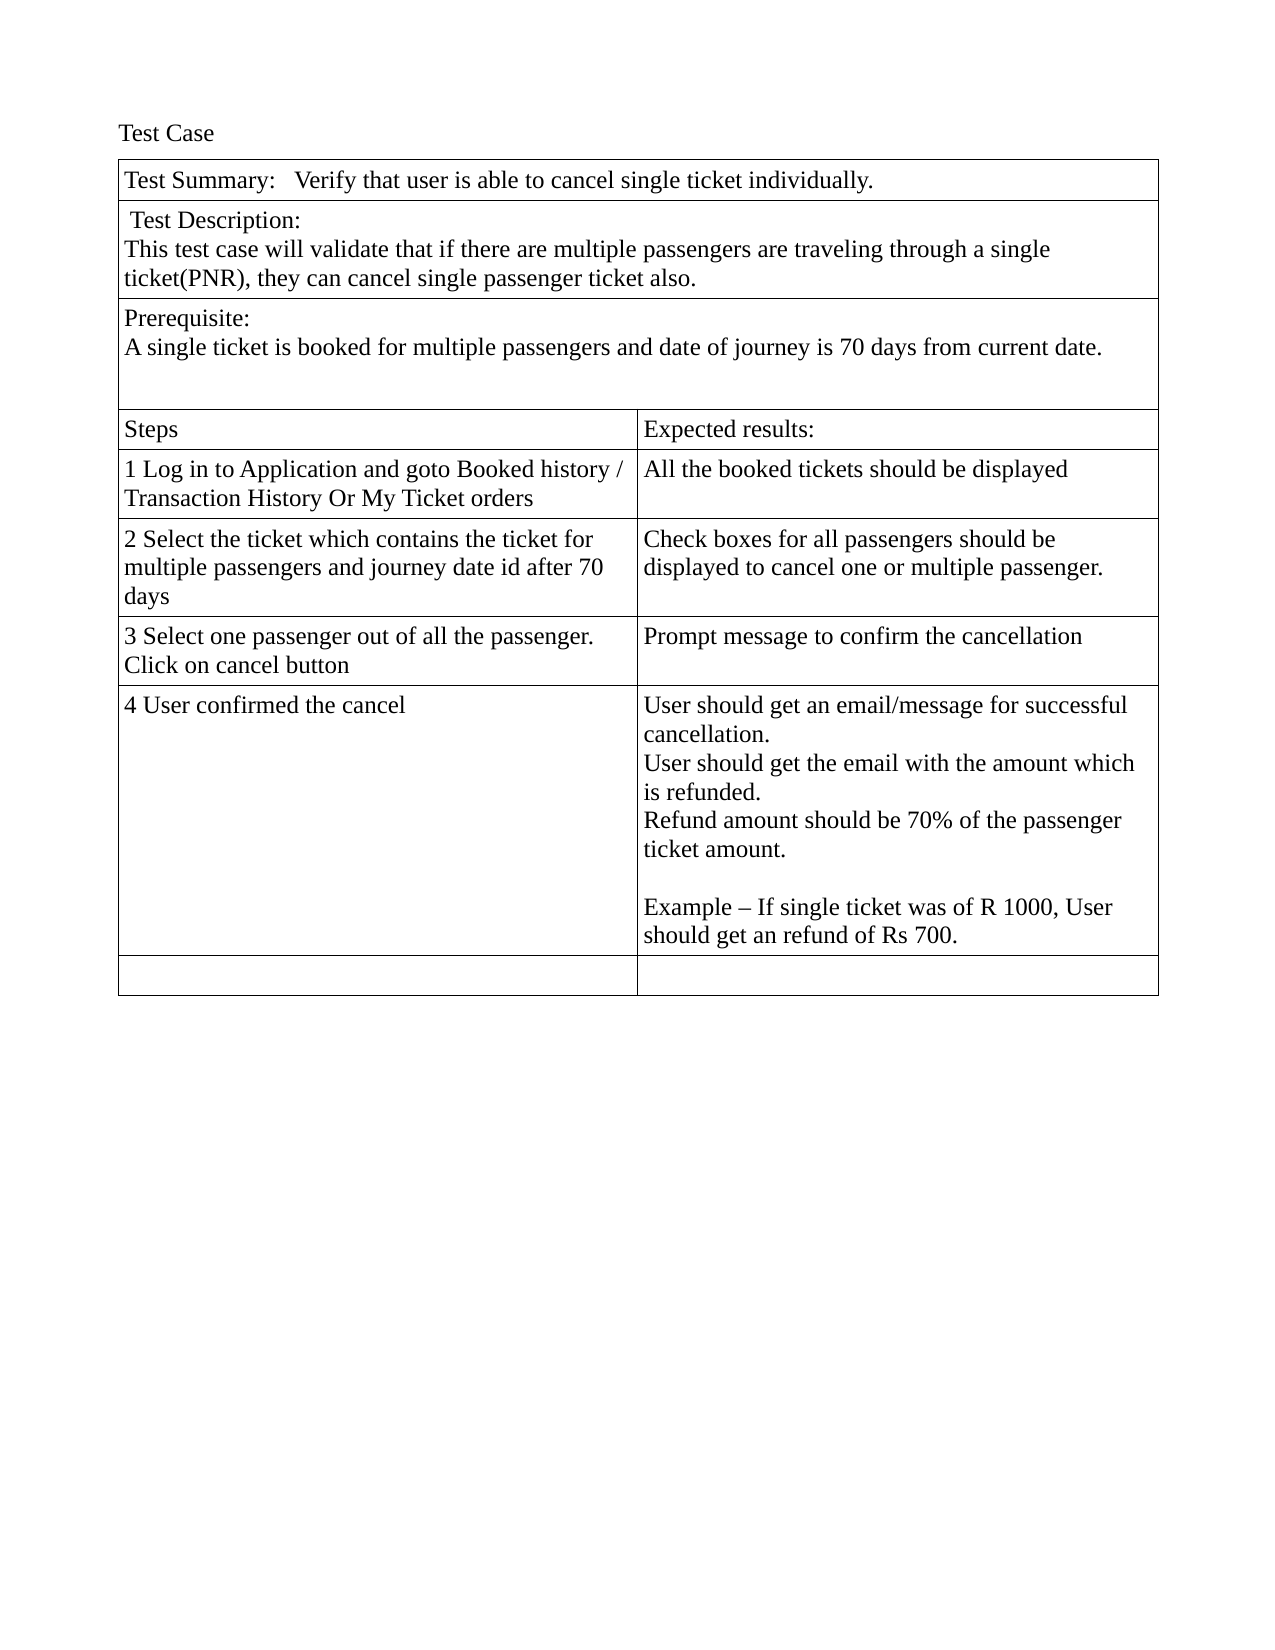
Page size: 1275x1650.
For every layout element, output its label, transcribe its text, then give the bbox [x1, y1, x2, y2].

table_cell [638, 956, 1158, 995]
table_cell Steps [119, 410, 637, 449]
table_cell [119, 956, 637, 995]
table_cell Test Description: This test case will validate that if there are multiple passengers are traveling through a single ticket(PNR), they can cancel single passenger ticket also. [119, 201, 1158, 297]
table_header Test Summary: Verify that user is able to cancel single ticket individually. [119, 160, 1158, 200]
table_cell Prompt message to confirm the cancellation [638, 617, 1158, 685]
text Test Case [118, 118, 1157, 147]
table_cell Prerequisite: A single ticket is booked for multiple passengers and date of journey is 70 days from current date. [119, 299, 1158, 408]
table_cell 4 User confirmed the cancel [119, 686, 637, 955]
table_cell 3 Select one passenger out of all the passenger. Click on cancel button [119, 617, 637, 685]
table_cell All the booked tickets should be displayed [638, 450, 1158, 518]
table_cell 1 Log in to Application and goto Booked history / Transaction History Or My Ticket orders [119, 450, 637, 518]
table_cell Expected results: [638, 410, 1158, 449]
table_cell Check boxes for all passengers should be displayed to cancel one or multiple passenger. [638, 519, 1158, 616]
table_cell User should get an email/message for successful cancellation. User should get the email with the amount which is refunded. Refund amount should be 70% of the passenger ticket amount. Example – If single ticket was of R 1000, User should get an refund of Rs 700. [638, 686, 1158, 955]
table_cell 2 Select the ticket which contains the ticket for multiple passengers and journey date id after 70 days [119, 519, 637, 616]
